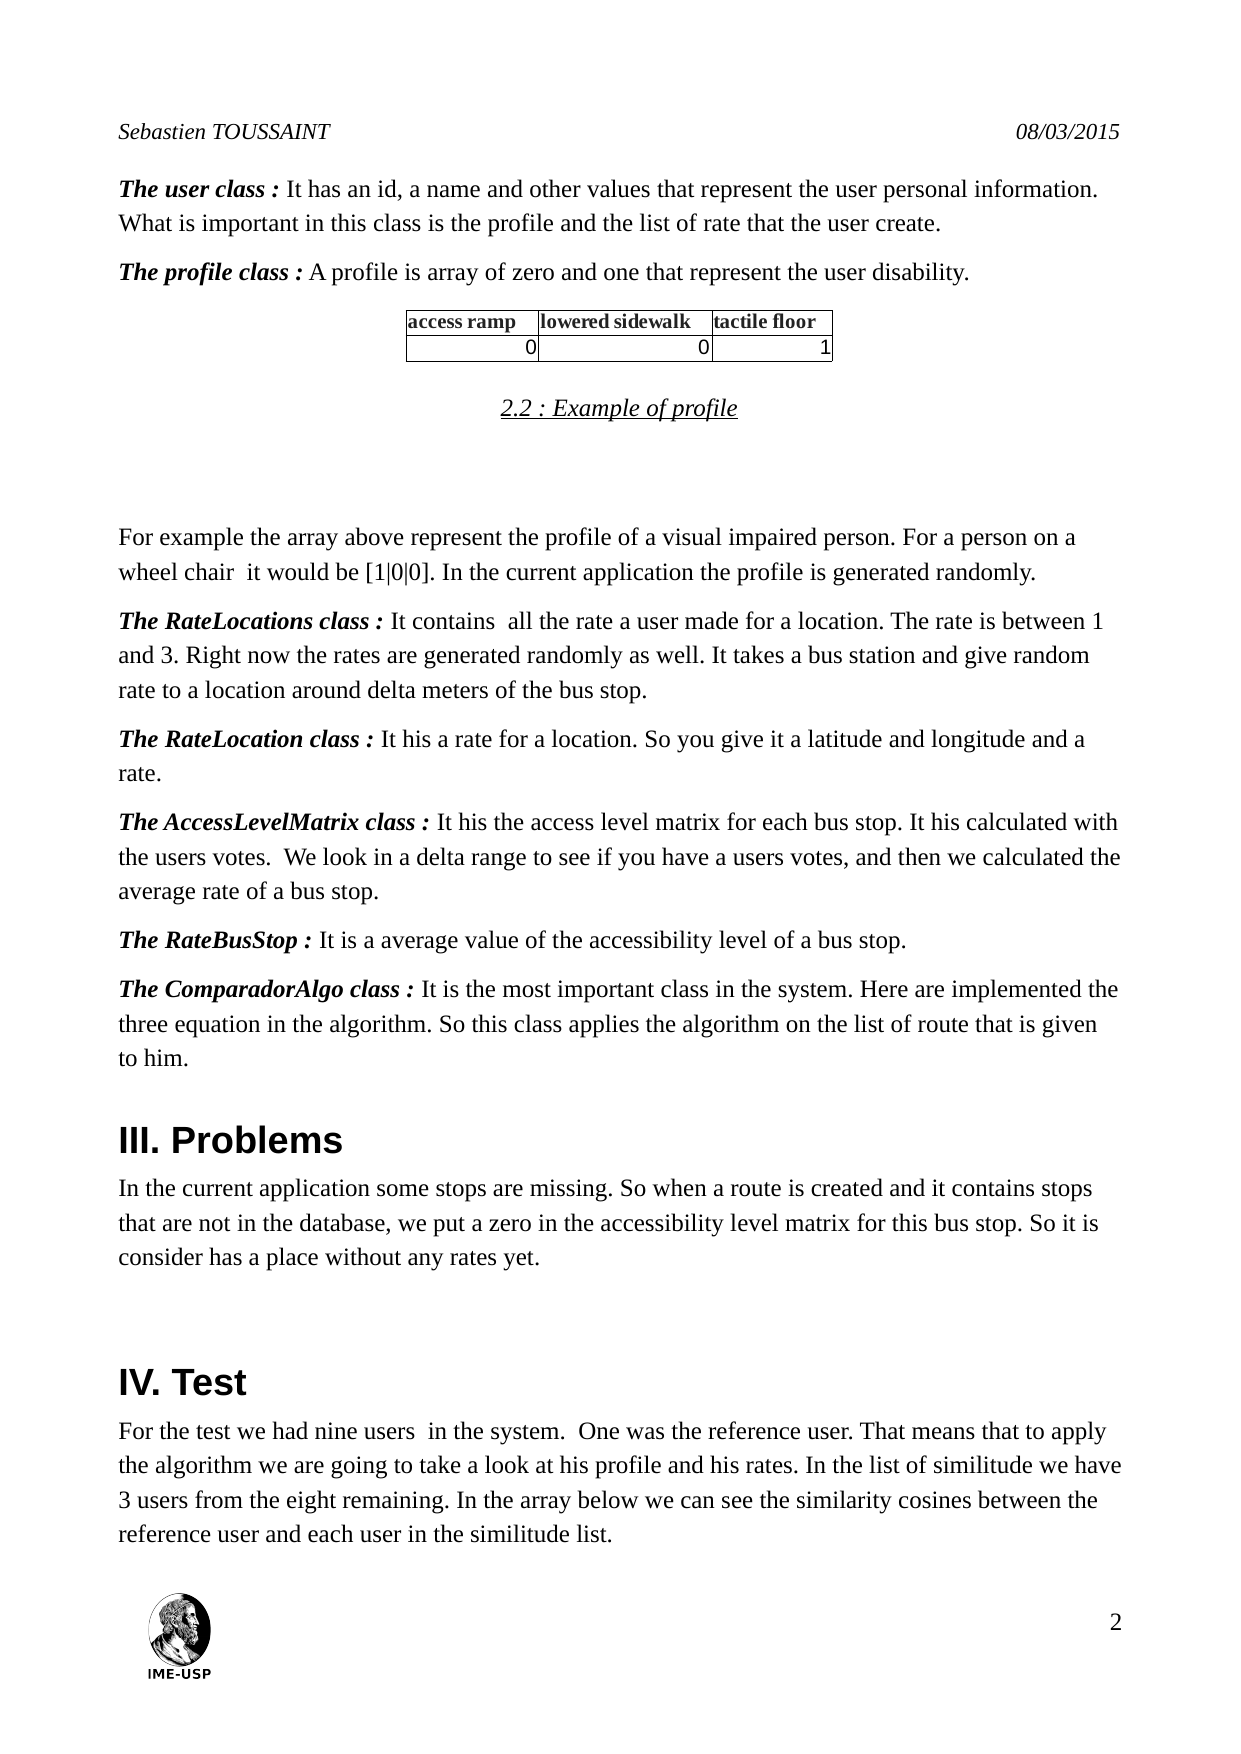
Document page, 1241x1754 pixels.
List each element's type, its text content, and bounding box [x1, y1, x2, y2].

text The RateLocation class : It his a rate for a location. So you give it a latitude and longitude and a rate. [118, 724, 1122, 787]
text The AccessLevelMatrix class : It his the access level matrix for each bus stop. It his calculated with the users votes. We look in a delta range to see if you have a users votes, and then we calculated the average rate of a bus stop. [118, 807, 1122, 905]
picture [148, 1593, 211, 1679]
subtitle IV. Test [118, 1360, 1122, 1403]
text The user class : It has an id, a name and other values that represent the user personal information. What is important in this class is the profile and the list of rate that the user create. [118, 174, 1122, 237]
text For the test we had nine users in the system. One was the reference user. That means that to apply the algorithm we are going to take a look at his profile and his rates. In the list of similitude we have 3 users from the eight remaining. In the array below we can see the similarity cosines between the reference user and each user in the similitude list. [118, 1416, 1122, 1548]
text The RateBusStop : It is a average value of the accessibility level of a bus stop. [118, 925, 1122, 954]
text The ComparadorAlgo class : It is the most important class in the system. Here are implemented the three equation in the algorithm. So this class applies the algorithm on the list of route that is given to him. [118, 974, 1122, 1072]
text 2.2 : Example of profile [118, 393, 1122, 422]
subtitle III. Problems [118, 1117, 1122, 1161]
text In the current application some stops are missing. So when a route is created and it contains stops that are not in the database, we put a zero in the accessibility level matrix for this bus stop. So it is consider has a place without any rates yet. [118, 1173, 1122, 1271]
text The RateLocations class : It contains all the rate a user made for a location. The rate is between 1 and 3. Right now the rates are generated randomly as well. It takes a bus station and give random rate to a location around delta meters of the bus stop. [118, 606, 1122, 703]
text For example the array above represent the profile of a visual impaired person. For a person on a wheel chair it would be [1|0|0]. In the current application the profile is generated randomly. [118, 522, 1122, 585]
text The profile class : A profile is array of zero and one that represent the user disability. [118, 257, 1122, 286]
